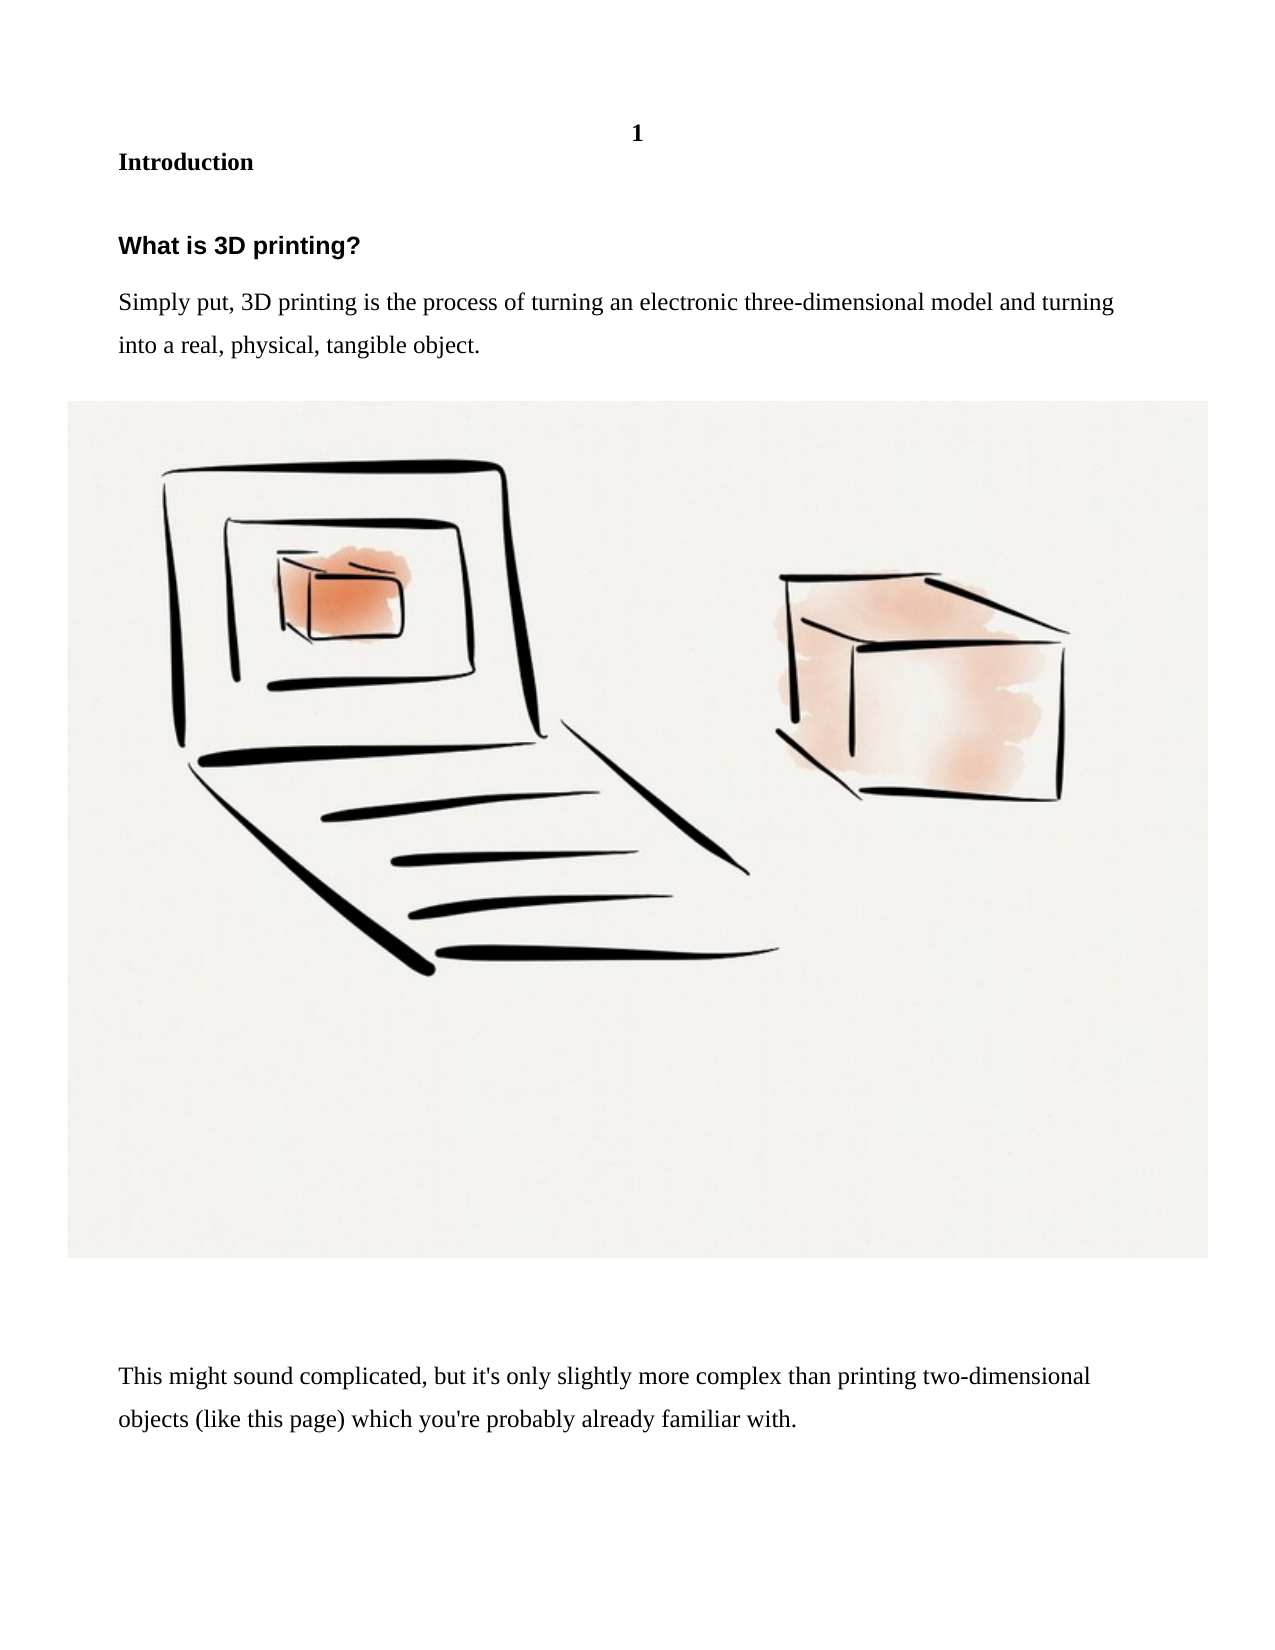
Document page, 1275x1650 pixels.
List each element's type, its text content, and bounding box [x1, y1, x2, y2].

picture [67, 401, 1208, 1258]
title Introduction [118, 147, 1157, 176]
text This might sound complicated, but it's only slightly more complex than printing two-dimensional objects (like this page) which you're probably already familiar with. [118, 1361, 1157, 1433]
text Simply put, 3D printing is the process of turning an electronic three-dimensional model and turning into a real, physical, tangible object. [118, 287, 1157, 359]
text 1 [118, 118, 1157, 147]
text What is 3D printing? [118, 231, 1157, 260]
